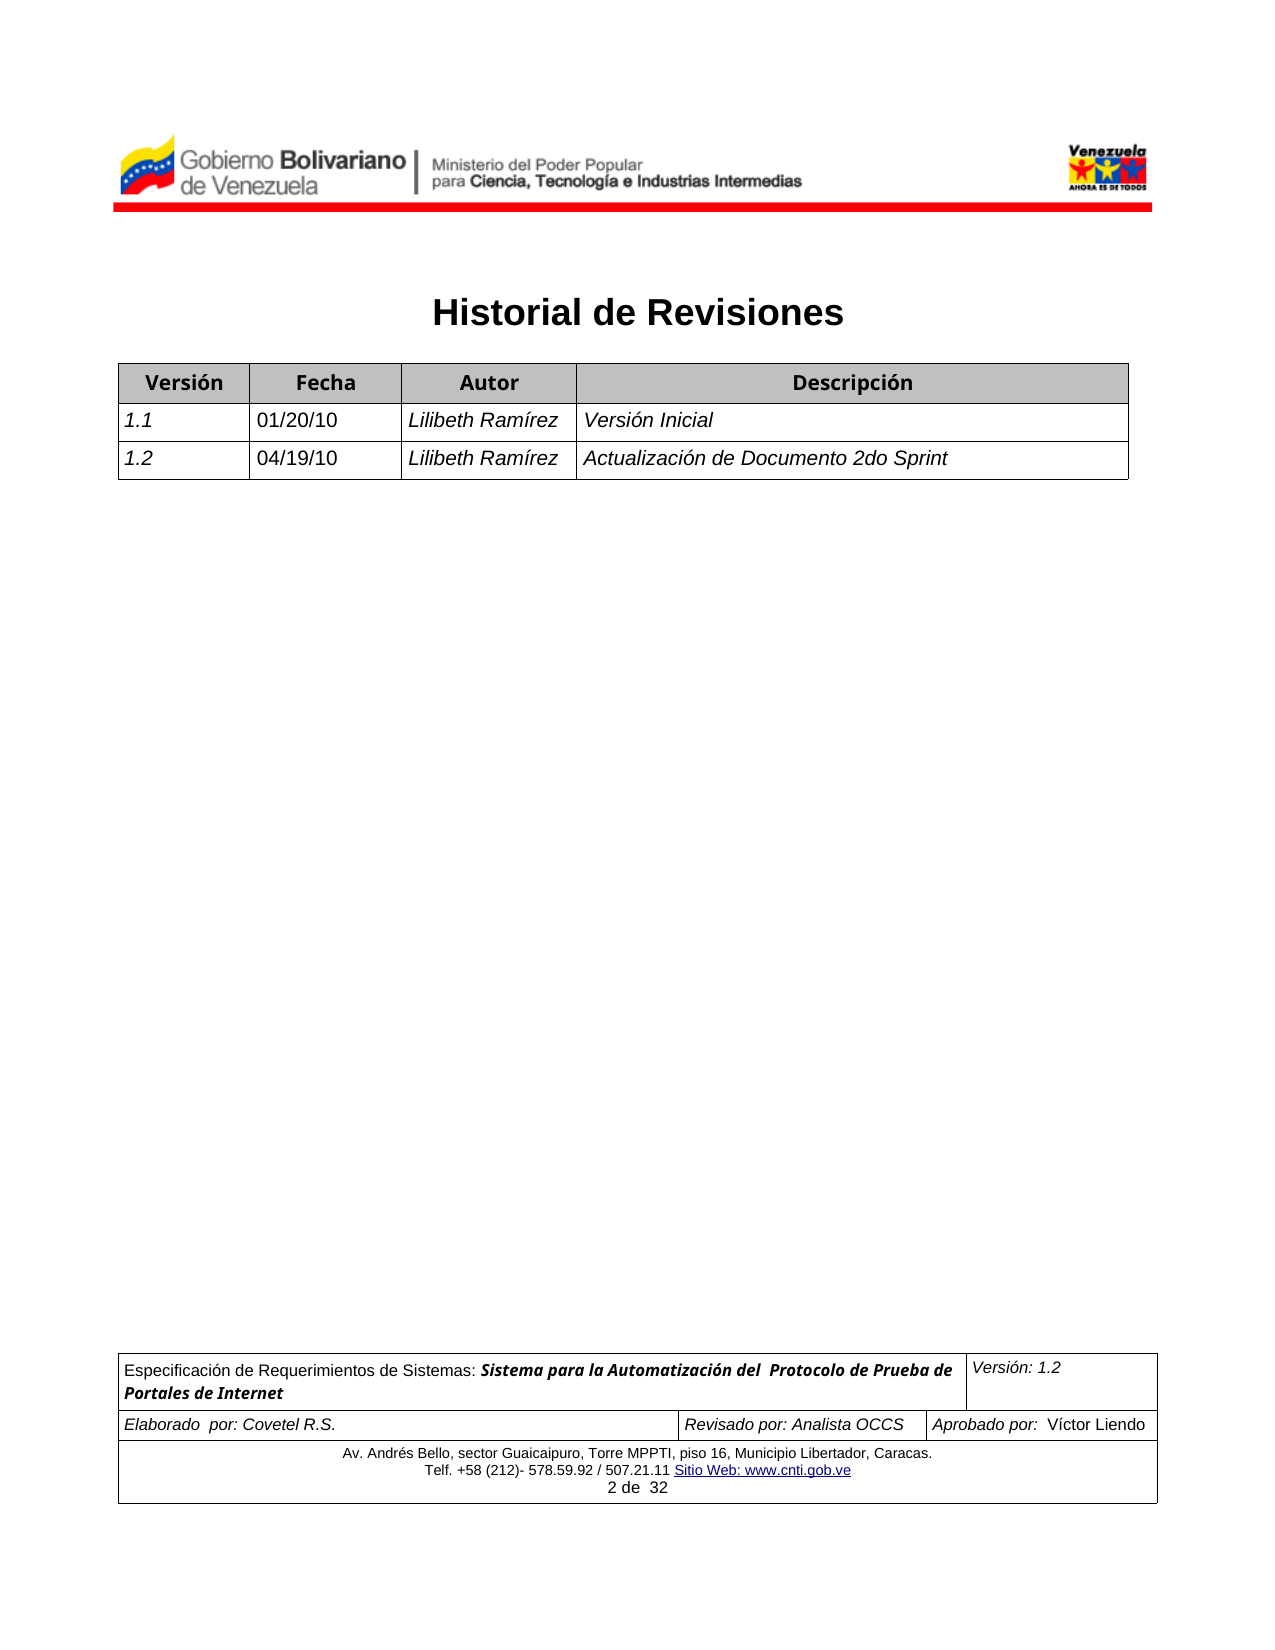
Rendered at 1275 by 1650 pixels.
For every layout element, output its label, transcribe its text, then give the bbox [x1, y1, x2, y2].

table_cell 19/04/10 [250, 442, 401, 479]
table_cell 1.2 [119, 442, 249, 479]
table_header Descripción [577, 364, 1128, 403]
table_cell Lilibeth Ramírez [402, 442, 576, 479]
table_header Versión [119, 364, 249, 403]
title Historial de Revisiones [119, 292, 1157, 333]
table_header Fecha [250, 364, 401, 403]
table_cell 20/01/10 [250, 404, 401, 441]
picture [113, 126, 1153, 212]
table_header Autor [402, 364, 576, 403]
table_cell Actualización de Documento 2do Sprint [577, 442, 1128, 479]
table_cell 1.1 [119, 404, 249, 441]
table_cell Lilibeth Ramírez [402, 404, 576, 441]
table_cell Versión Inicial [577, 404, 1128, 441]
